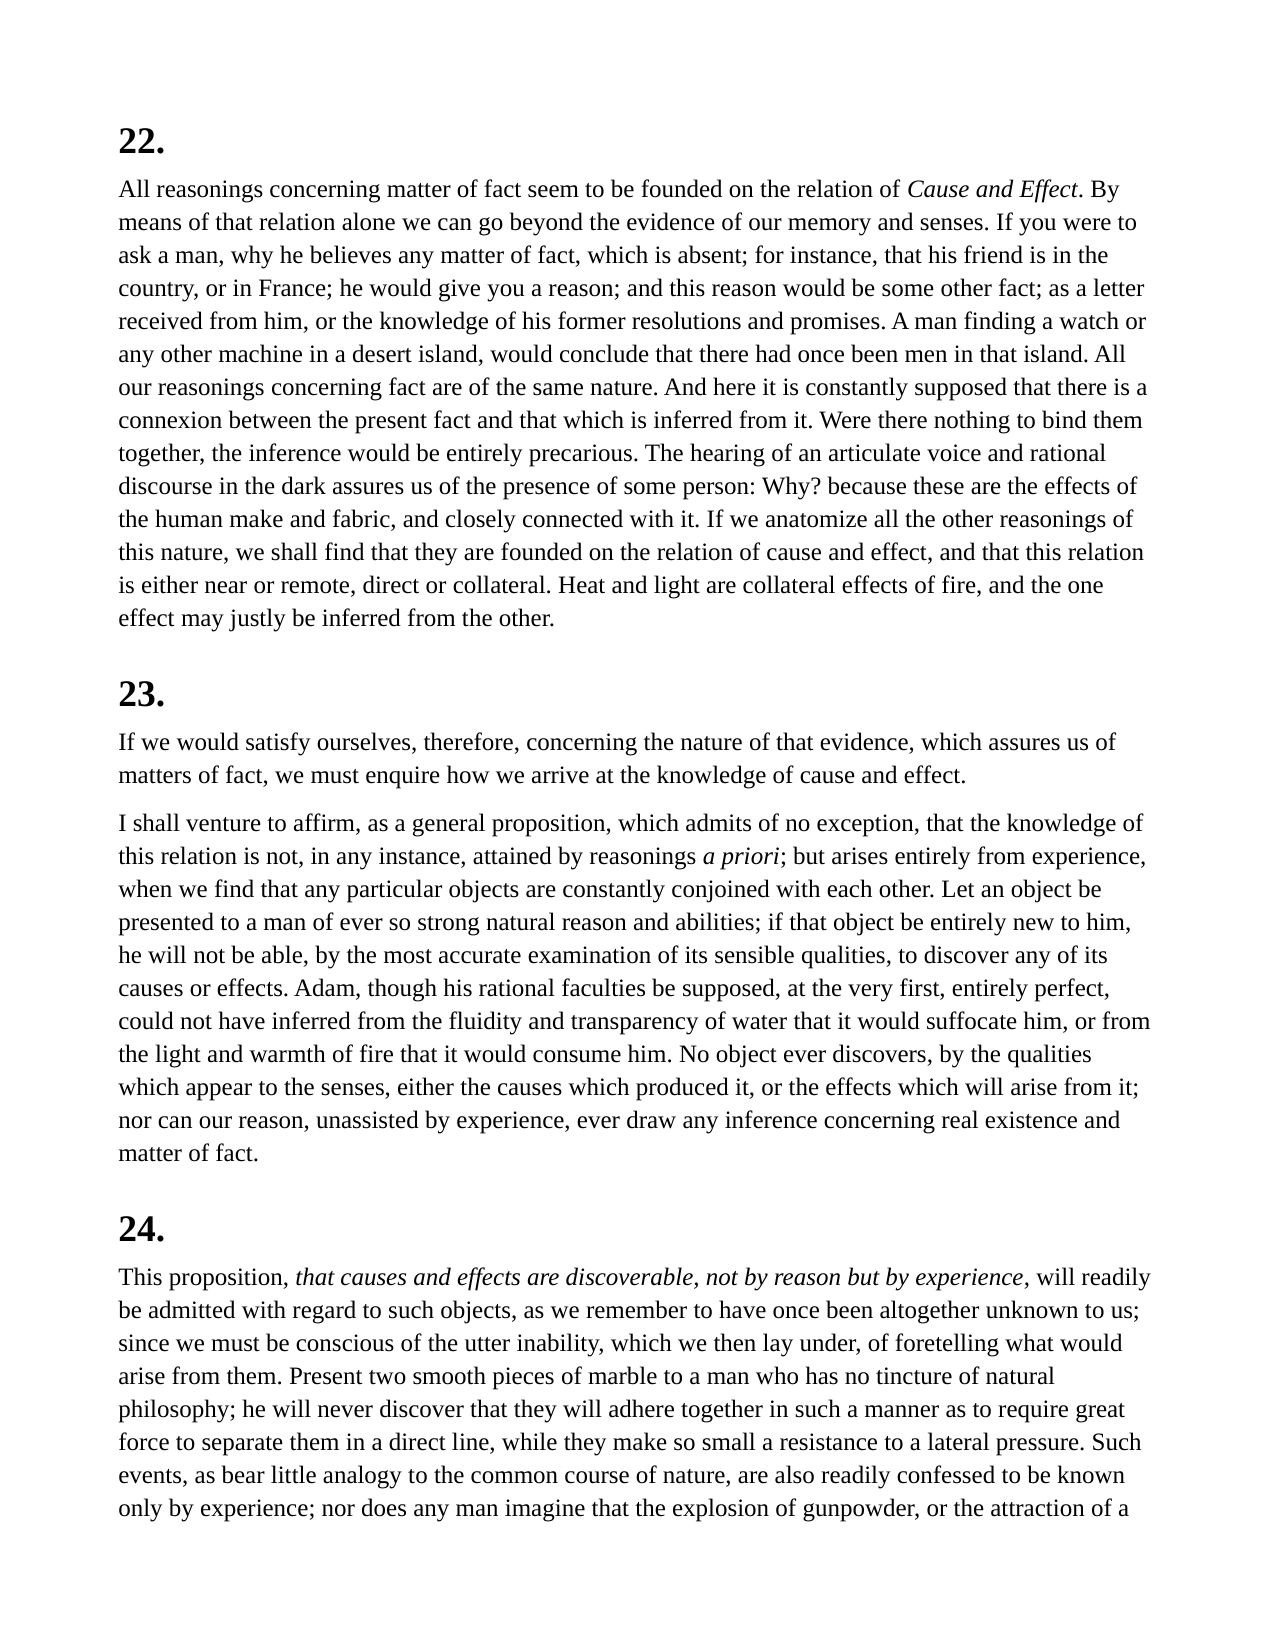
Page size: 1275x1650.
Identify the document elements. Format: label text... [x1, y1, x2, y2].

subtitle 23. [118, 671, 1157, 714]
subtitle 22. [118, 118, 1157, 161]
text If we would satisfy ourselves, therefore, concerning the nature of that evidence, which assures us of matters of fact, we must enquire how we arrive at the knowledge of cause and effect. [118, 727, 1157, 789]
subtitle 24. [118, 1206, 1157, 1249]
text All reasonings concerning matter of fact seem to be founded on the relation of Cause and Effect. By means of that relation alone we can go beyond the evidence of our memory and senses. If you were to ask a man, why he believes any matter of fact, which is absent; for instance, that his friend is in the country, or in France; he would give you a reason; and this reason would be some other fact; as a letter received from him, or the knowledge of his former resolutions and promises. A man finding a watch or any other machine in a desert island, would conclude that there had once been men in that island. All our reasonings concerning fact are of the same nature. And here it is constantly supposed that there is a connexion between the present fact and that which is inferred from it. Were there nothing to bind them together, the inference would be entirely precarious. The hearing of an articulate voice and rational discourse in the dark assures us of the presence of some person: Why? because these are the effects of the human make and fabric, and closely connected with it. If we anatomize all the other reasonings of this nature, we shall find that they are founded on the relation of cause and effect, and that this relation is either near or remote, direct or collateral. Heat and light are collateral effects of fire, and the one effect may justly be inferred from the other. [118, 174, 1157, 632]
text I shall venture to affirm, as a general proposition, which admits of no exception, that the knowledge of this relation is not, in any instance, attained by reasonings a priori; but arises entirely from experience, when we find that any particular objects are constantly conjoined with each other. Let an object be presented to a man of ever so strong natural reason and abilities; if that object be entirely new to him, he will not be able, by the most accurate examination of its sensible qualities, to discover any of its causes or effects. Adam, though his rational faculties be supposed, at the very first, entirely perfect, could not have inferred from the fluidity and transparency of water that it would suffocate him, or from the light and warmth of fire that it would consume him. No object ever discovers, by the qualities which appear to the senses, either the causes which produced it, or the effects which will arise from it; nor can our reason, unassisted by experience, ever draw any inference concerning real existence and matter of fact. [118, 808, 1157, 1167]
text This proposition, that causes and effects are discoverable, not by reason but by experience, will readily be admitted with regard to such objects, as we remember to have once been altogether unknown to us; since we must be conscious of the utter inability, which we then lay under, of foretelling what would arise from them. Present two smooth pieces of marble to a man who has no tincture of natural philosophy; he will never discover that they will adhere together in such a manner as to require great force to separate them in a direct line, while they make so small a resistance to a lateral pressure. Such events, as bear little analogy to the common course of nature, are also readily confessed to be known only by experience; nor does any man imagine that the explosion of gunpowder, or the attraction of a [118, 1262, 1157, 1522]
